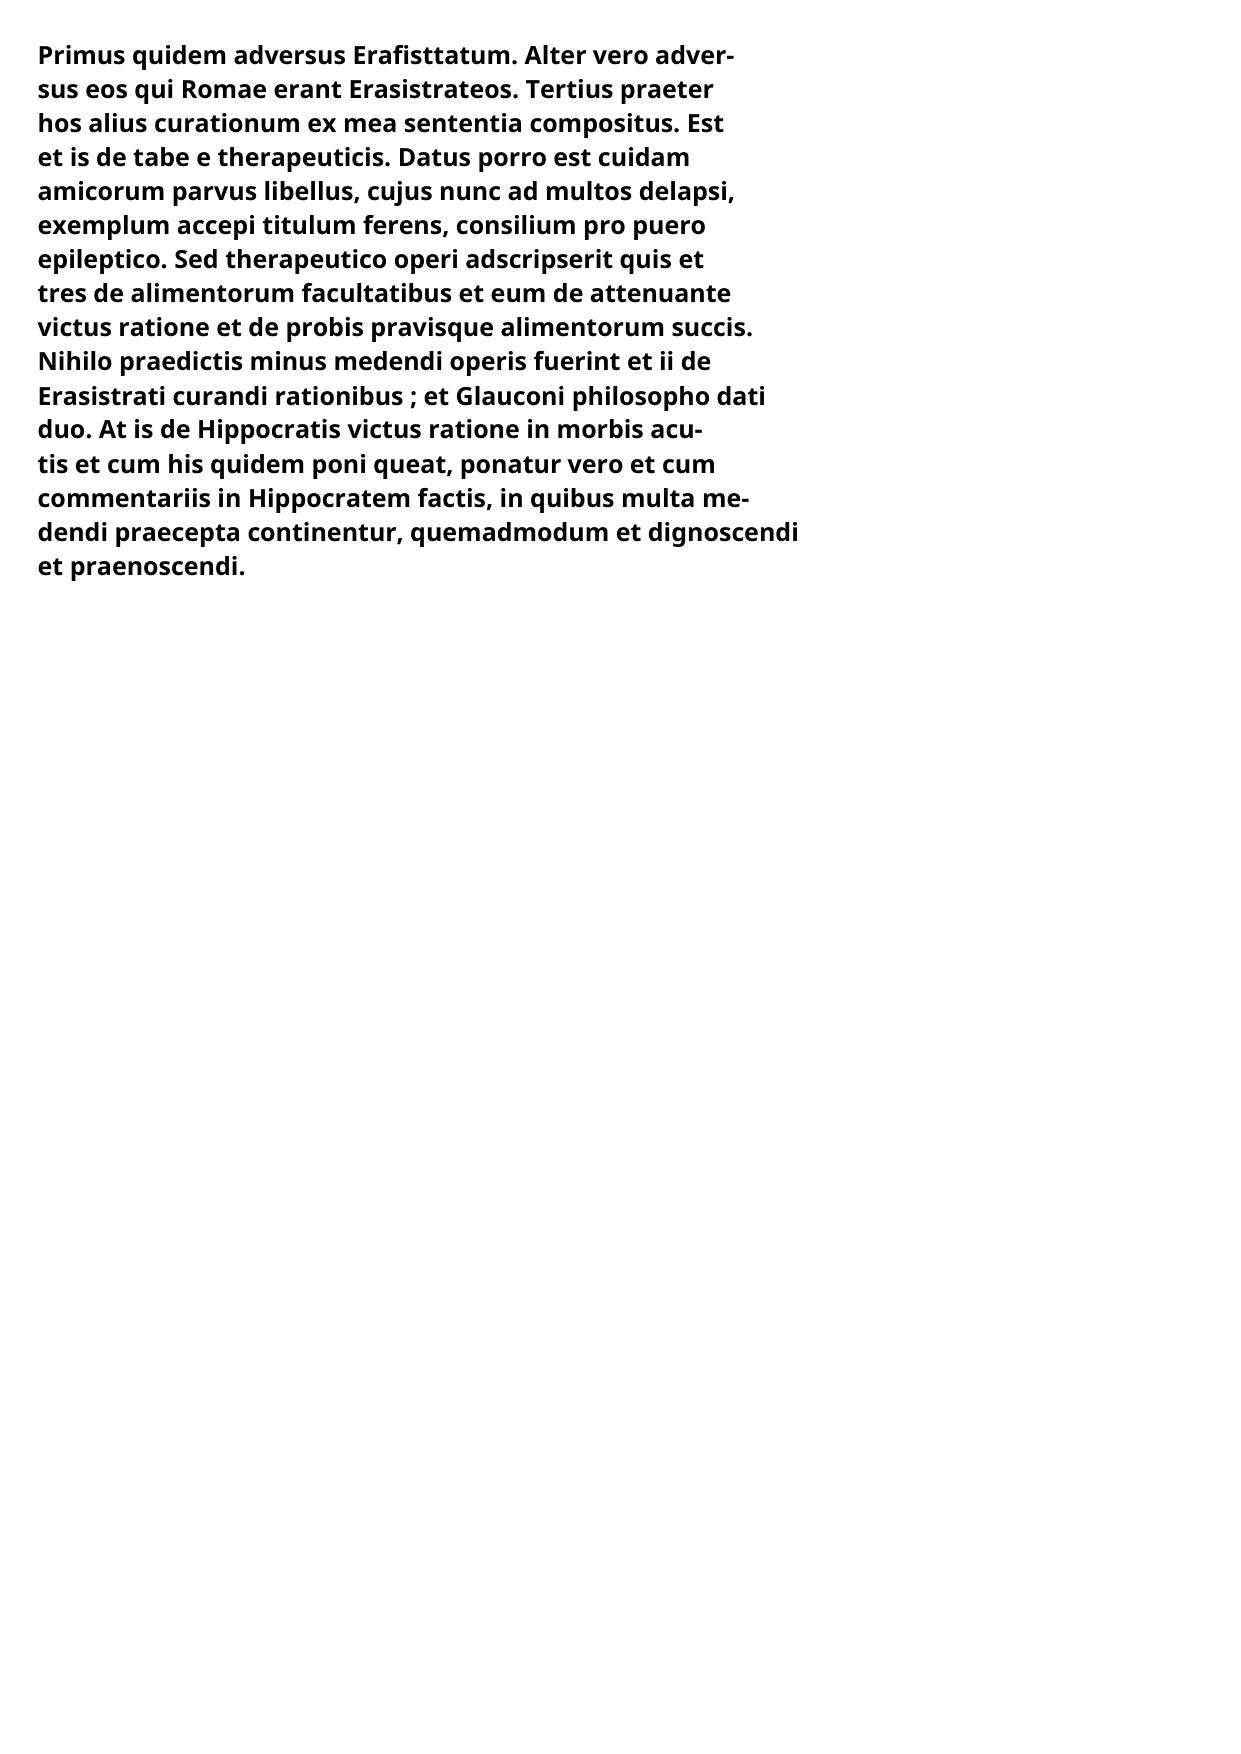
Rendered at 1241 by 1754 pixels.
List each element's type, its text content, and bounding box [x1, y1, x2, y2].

text Primus quidem adversus Erafisttatum. Alter vero adver- sus eos qui Romae erant Erasistrateos. Tertius praeter hos alius curationum ex mea sententia compositus. Est et is de tabe e therapeuticis. Datus porro est cuidam amicorum parvus libellus, cujus nunc ad multos delapsi, exemplum accepi titulum ferens, consilium pro puero epileptico. Sed therapeutico operi adscripserit quis et tres de alimentorum facultatibus et eum de attenuante victus ratione et de probis pravisque alimentorum succis. Nihilo praedictis minus medendi operis fuerint et ii de Erasistrati curandi rationibus ; et Glauconi philosopho dati duo. At is de Hippocratis victus ratione in morbis acu- tis et cum his quidem poni queat, ponatur vero et cum commentariis in Hippocratem factis, in quibus multa me- dendi praecepta continentur, quemadmodum et dignoscendi et praenoscendi. [37, 37, 1203, 582]
